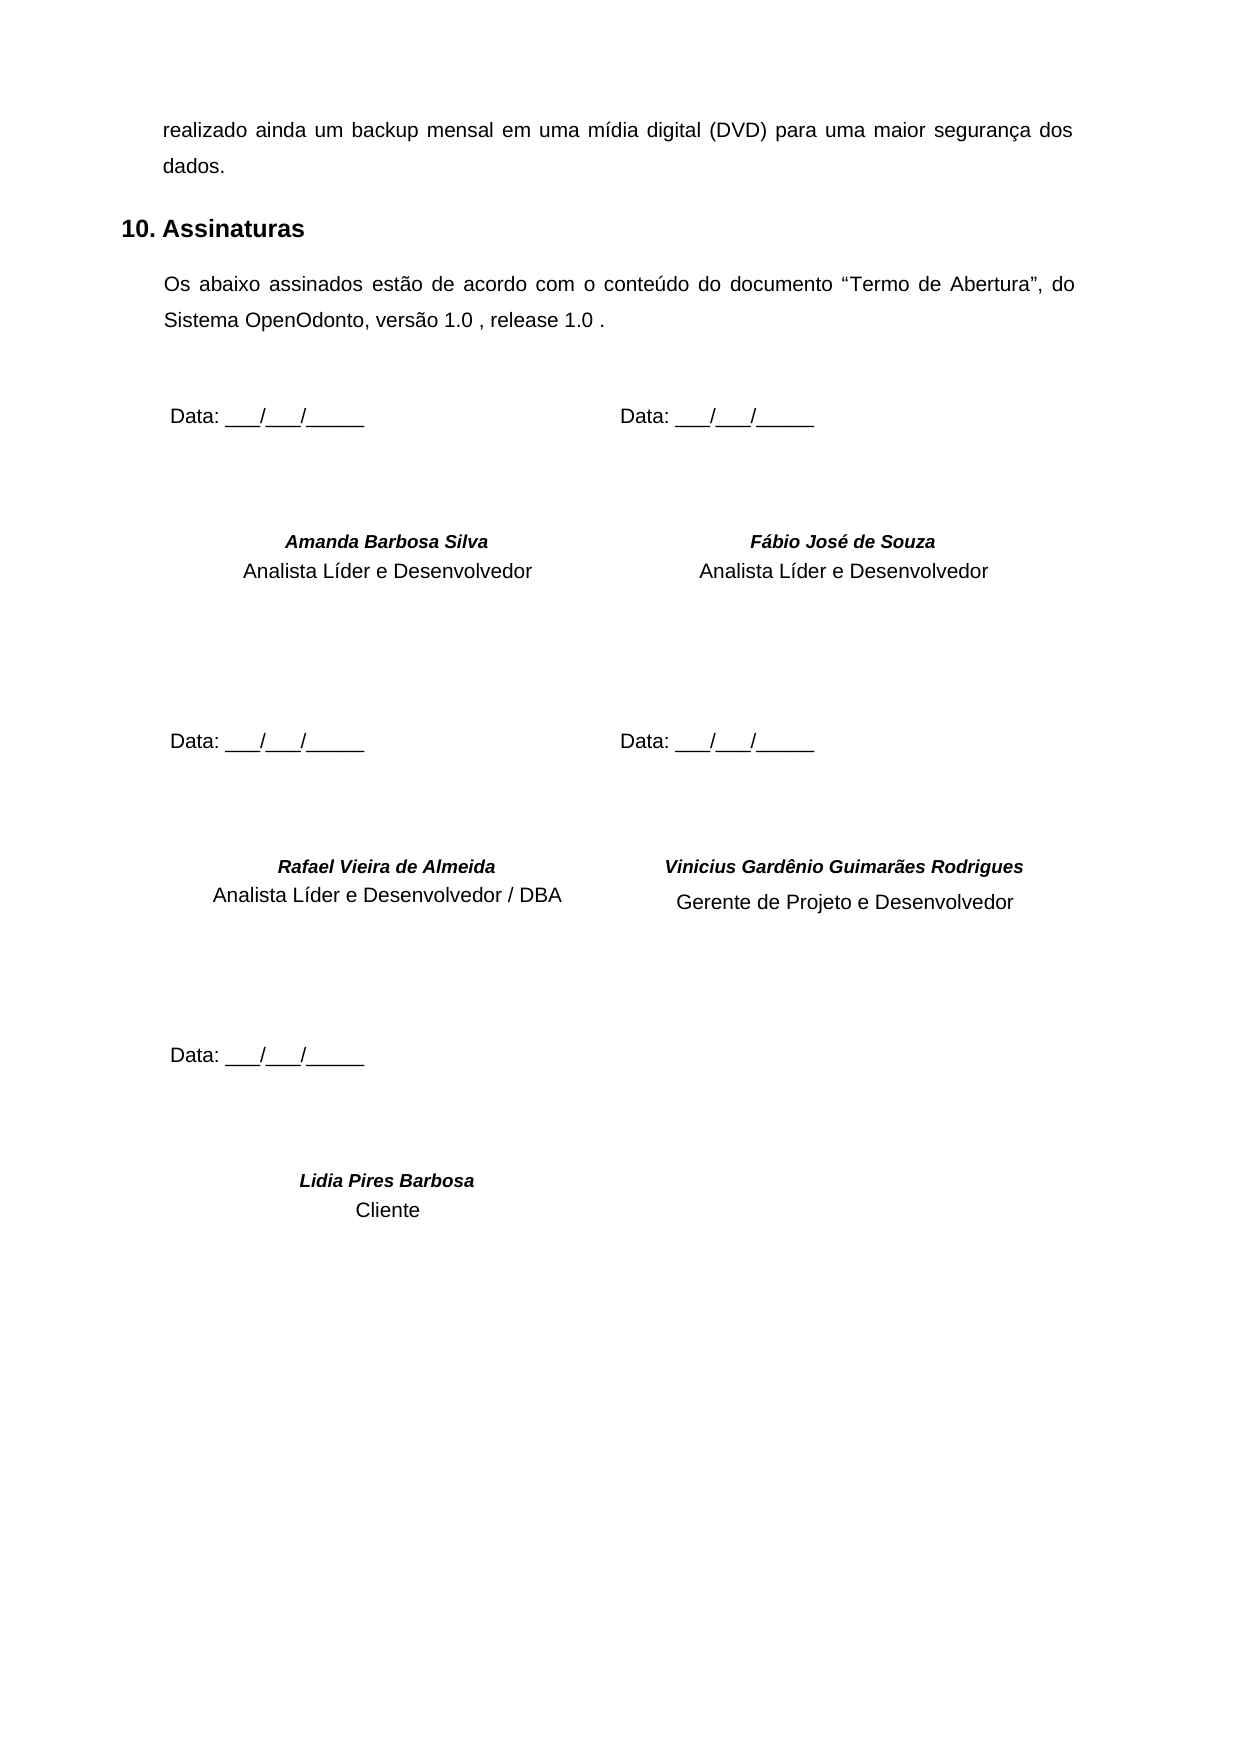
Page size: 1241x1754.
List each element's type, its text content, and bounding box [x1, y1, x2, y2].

table_cell Amanda Barbosa Silva Analista Líder e Desenvolvedor [163, 525, 612, 619]
text realizado ainda um backup mensal em uma mídia digital (DVD) para uma maior segurança dos dados. [163, 118, 1075, 178]
table_cell Rafael Vieira de Almeida Analista Líder e Desenvolvedor / DBA [163, 849, 612, 920]
table_header Data: ___/___/_____ [613, 367, 1075, 524]
text Os abaixo assinados estão de acordo com o conteúdo do documento “Termo de Abertura”, do Sistema OpenOdonto, versão 1.0 , release 1.0 . [164, 271, 1075, 331]
table_header Data: ___/___/_____ [613, 692, 1077, 849]
table_cell Fábio José de Souza Analista Líder e Desenvolvedor [613, 525, 1075, 619]
table_cell Lidia Pires Barbosa Cliente [163, 1164, 613, 1234]
table_header Data: ___/___/_____ [163, 692, 612, 849]
table_header Data: ___/___/_____ [163, 367, 612, 524]
table_header Data: ___/___/_____ [163, 1006, 613, 1163]
table_cell Vinicius Gardênio Guimarães Rodrigues Gerente de Projeto e Desenvolvedor [613, 849, 1077, 920]
subtitle 10. Assinaturas [92, 214, 1075, 243]
